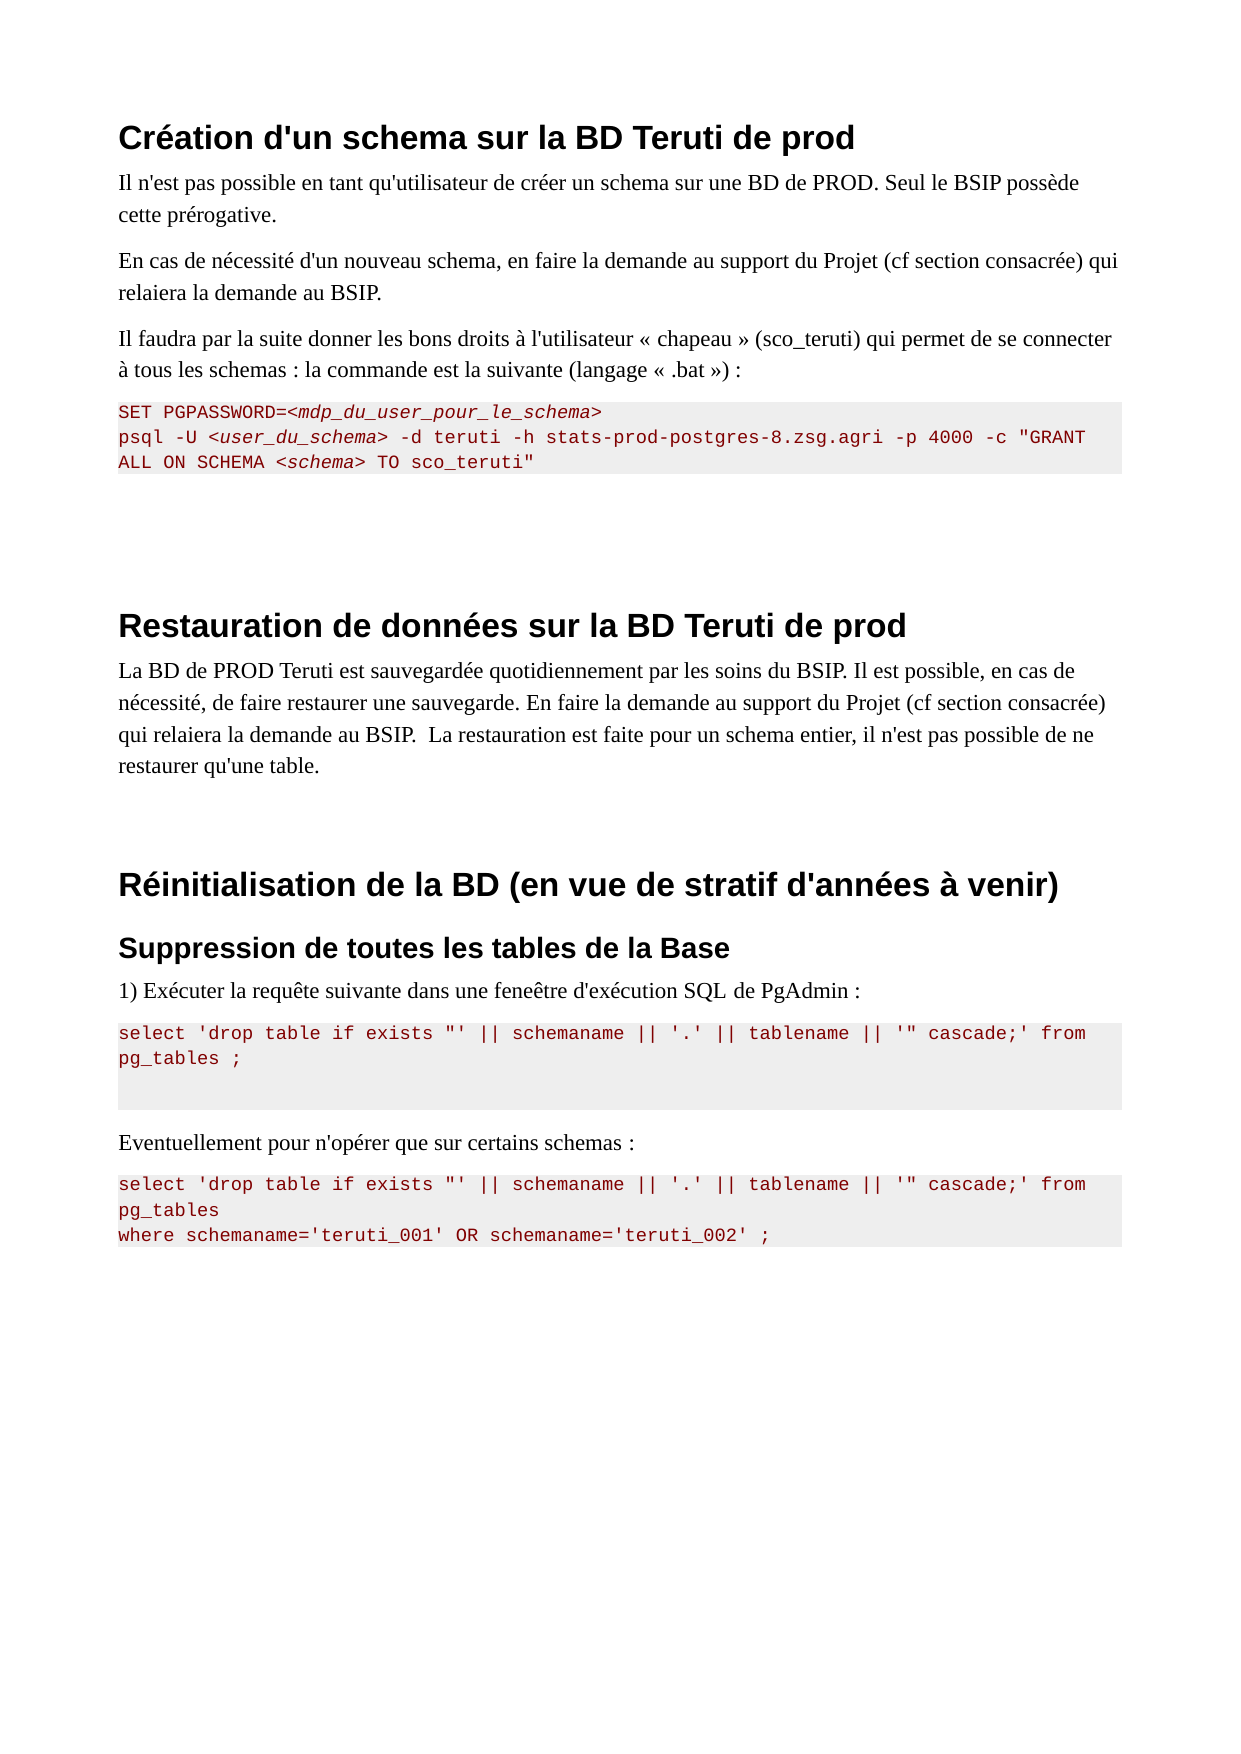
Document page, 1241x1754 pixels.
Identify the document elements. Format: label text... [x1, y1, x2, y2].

text select 'drop table if exists "' || schemaname || '.' || tablename || '" cascade;' from pg_tables where schemaname='teruti_001' OR schemaname='teruti_002' ; [118, 1175, 1122, 1247]
text Eventuellement pour n'opérer que sur certains schemas : [118, 1129, 1122, 1155]
text La BD de PROD Teruti est sauvegardée quotidiennement par les soins du BSIP. Il est possible, en cas de nécessité, de faire restaurer une sauvegarde. En faire la demande au support du Projet (cf section consacrée) qui relaiera la demande au BSIP. La restauration est faite pour un schema entier, il n'est pas possible de ne restaurer qu'une table. [118, 657, 1122, 778]
text select 'drop table if exists "' || schemaname || '.' || tablename || '" cascade;' from pg_tables ; [118, 1023, 1122, 1070]
text Il faudra par la suite donner les bons droits à l'utilisateur « chapeau » (sco_teruti) qui permet de se connecter à tous les schemas : la commande est la suivante (langage « .bat ») : [118, 325, 1122, 383]
subtitle Suppression de toutes les tables de la Base [118, 931, 1122, 965]
text Il n'est pas possible en tant qu'utilisateur de créer un schema sur une BD de PROD. Seul le BSIP possède cette prérogative. [118, 169, 1122, 227]
subtitle Réinitialisation de la BD (en vue de stratif d'années à venir) [118, 865, 1122, 904]
text SET PGPASSWORD=<mdp_du_user_pour_le_schema> psql -U <user_du_schema> -d teruti -h stats-prod-postgres-8.zsg.agri -p 4000 -c "GRANT ALL ON SCHEMA <schema> TO sco_teruti" [118, 402, 1122, 474]
text En cas de nécessité d'un nouveau schema, en faire la demande au support du Projet (cf section consacrée) qui relaiera la demande au BSIP. [118, 247, 1122, 305]
subtitle Création d'un schema sur la BD Teruti de prod [118, 118, 1122, 157]
subtitle Restauration de données sur la BD Teruti de prod [118, 606, 1122, 645]
text 1) Exécuter la requête suivante dans une feneêtre d'exécution SQL de PgAdmin : [118, 977, 1122, 1004]
